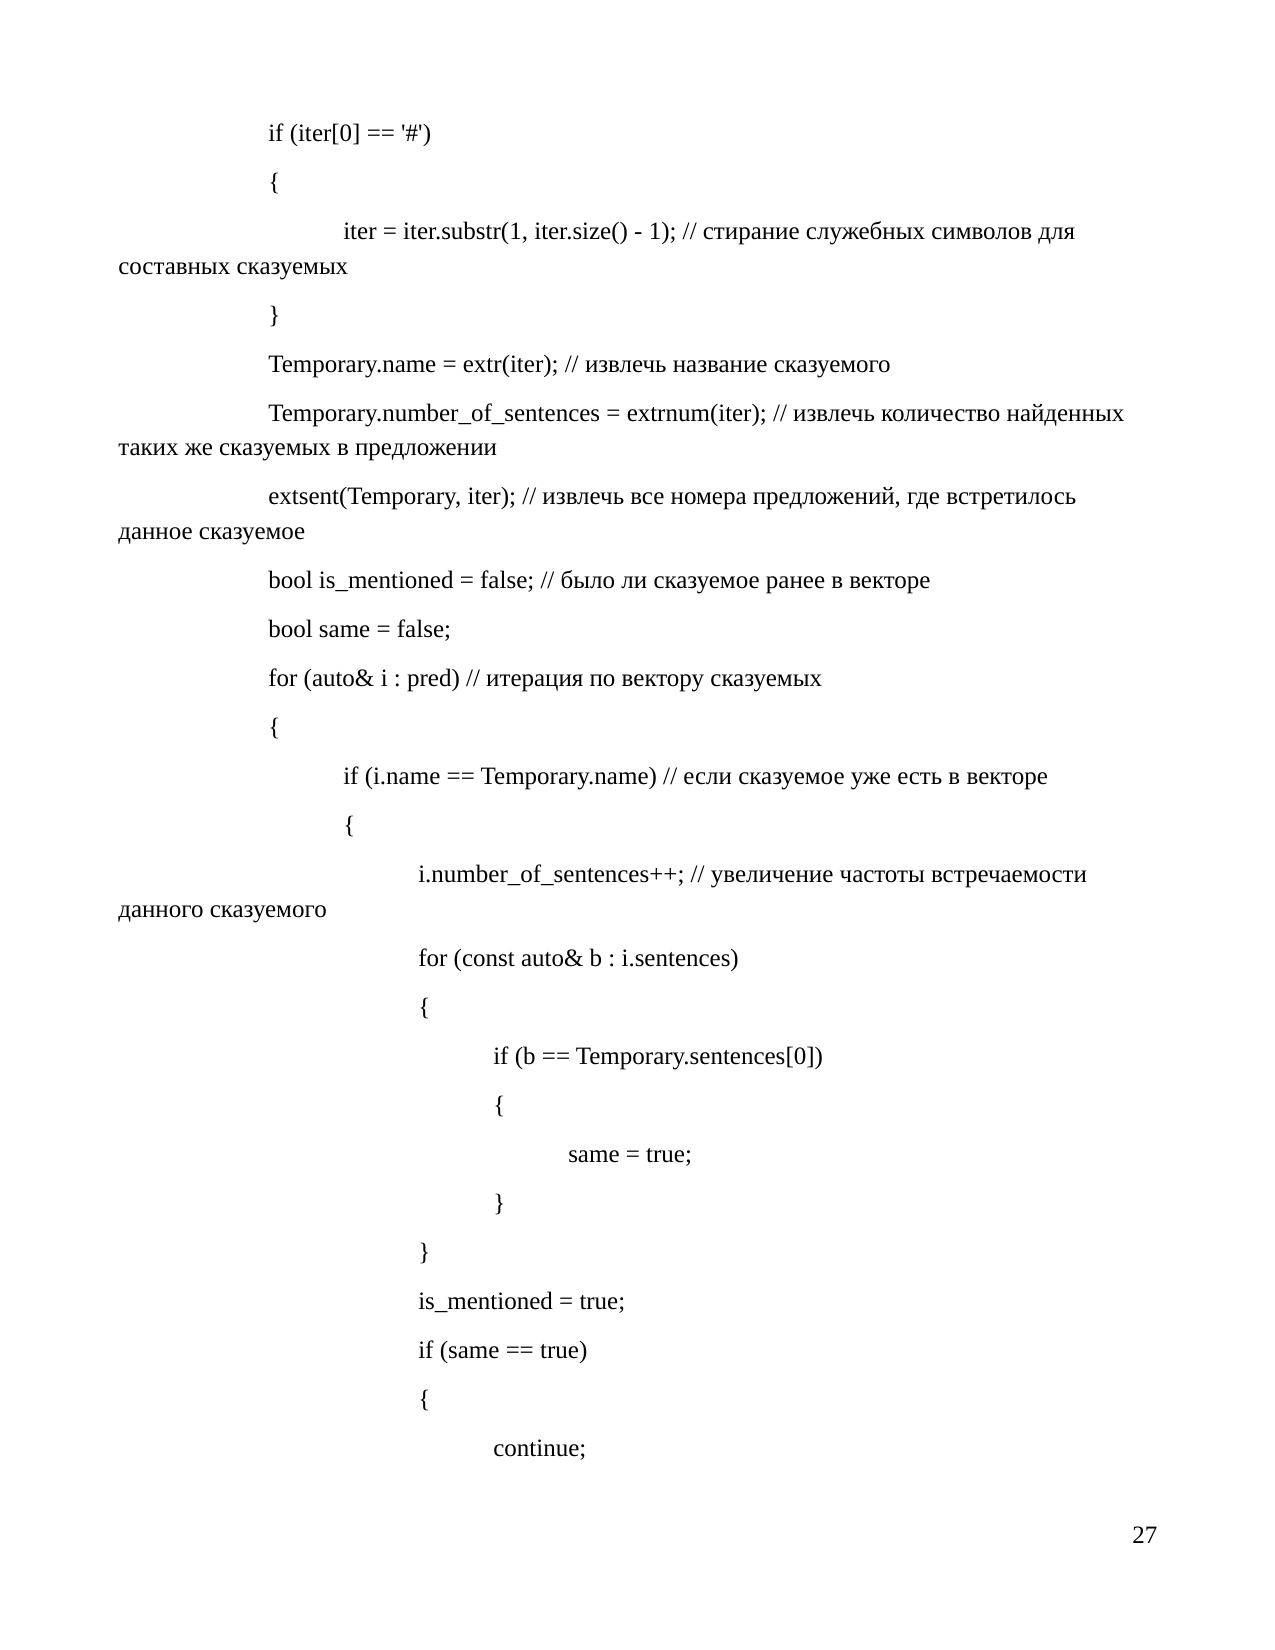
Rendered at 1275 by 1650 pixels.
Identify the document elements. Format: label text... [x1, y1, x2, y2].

text continue; [118, 1433, 1157, 1462]
text Temporary.name = extr(iter); // извлечь название сказуемого [118, 349, 1157, 378]
text for (auto& i : pred) // итерация по вектору сказуемых [118, 663, 1157, 692]
text if (iter[0] == '#') [118, 118, 1157, 147]
text { [118, 1384, 1157, 1413]
text bool is_mentioned = false; // было ли сказуемое ранее в векторе [118, 565, 1157, 594]
text for (const auto& b : i.sentences) [118, 943, 1157, 972]
text i.number_of_sentences++; // увеличение частоты встречаемости данного сказуемого [118, 859, 1157, 923]
text Temporary.number_of_sentences = extrnum(iter); // извлечь количество найденных таких же сказуемых в предложении [118, 398, 1157, 461]
text if (i.name == Temporary.name) // если сказуемое уже есть в векторе [118, 761, 1157, 790]
text { [118, 167, 1157, 196]
text extsent(Temporary, iter); // извлечь все номера предложений, где встретилось данное сказуемое [118, 481, 1157, 545]
text } [118, 300, 1157, 328]
text if (same == true) [118, 1335, 1157, 1364]
text { [118, 712, 1157, 741]
text } [118, 1237, 1157, 1266]
text { [118, 810, 1157, 839]
text } [118, 1188, 1157, 1217]
text { [118, 1090, 1157, 1119]
text same = true; [118, 1139, 1157, 1168]
text bool same = false; [118, 614, 1157, 643]
text is_mentioned = true; [118, 1286, 1157, 1315]
text if (b == Temporary.sentences[0]) [118, 1041, 1157, 1070]
text iter = iter.substr(1, iter.size() - 1); // стирание служебных символов для составных сказуемых [118, 216, 1157, 279]
text { [118, 992, 1157, 1021]
